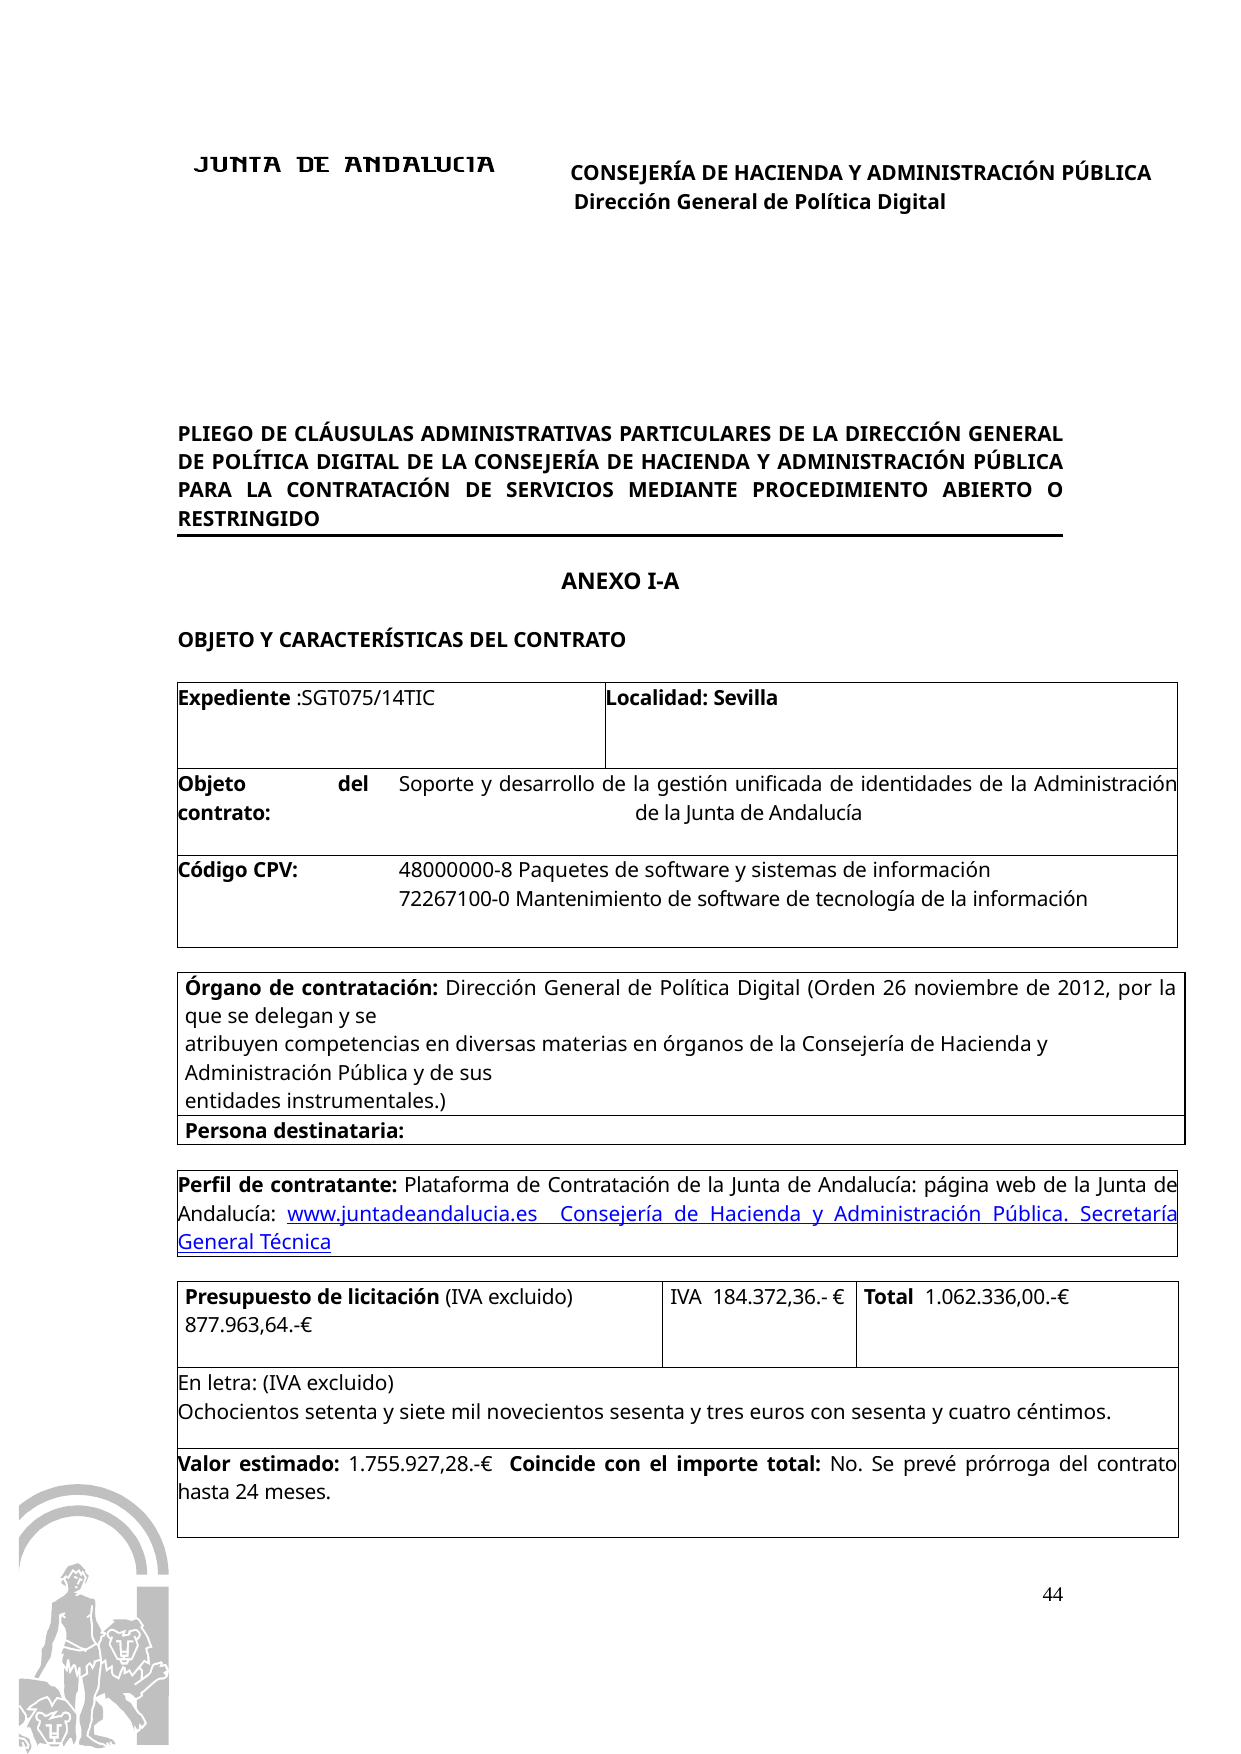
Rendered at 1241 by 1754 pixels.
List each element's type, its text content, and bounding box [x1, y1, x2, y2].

table_cell Código CPV: [178, 856, 369, 947]
table_cell [178, 1506, 1178, 1537]
table_cell Persona destinataria: [178, 1116, 1184, 1144]
table_header Localidad: Sevilla [606, 683, 1177, 768]
table_header IVA 184.372,36.- € [663, 1282, 856, 1367]
table_header Órgano de contratación: Dirección General de Política Digital (Orden 26 noviembre de 2012, por la que se delegan y se atribuyen competencias en diversas materias en órganos de la Consejería de Hacienda y Administración Pública y de sus entidades instrumentales.) [178, 973, 1184, 1115]
table_cell Valor estimado: 1.755.927,28.-€ Coincide con el importe total: No. Se prevé prórroga del contrato hasta 24 meses. [178, 1449, 1178, 1506]
text PLIEGO DE CLÁUSULAS ADMINISTRATIVAS PARTICULARES DE LA DIRECCIÓN GENERAL DE POLÍTICA DIGITAL DE LA CONSEJERÍA DE HACIENDA Y ADMINISTRACIÓN PÚBLICA PARA LA CONTRATACIÓN DE SERVICIOS MEDIANTE PROCEDIMIENTO ABIERTO O RESTRINGIDO [177, 419, 1063, 534]
subtitle OBJETO Y CARACTERÍSTICAS DEL CONTRATO [177, 625, 1063, 653]
table_cell Soporte y desarrollo de la gestión unificada de identidades de la Administración de la Junta de Andalucía [369, 769, 1177, 854]
table_cell Objeto del contrato: [178, 769, 369, 854]
table_header Presupuesto de licitación (IVA excluido) 877.963,64.-€ [178, 1282, 662, 1367]
table_header Expediente :SGT075/14TIC [178, 683, 605, 768]
table_cell En letra: (IVA excluido) Ochocientos setenta y siete mil novecientos sesenta y tres euros con sesenta y cuatro céntimos. [178, 1368, 1178, 1448]
table_header Total 1.062.336,00.-€ [857, 1282, 1178, 1367]
table_header Perfil de contratante: Plataforma de Contratación de la Junta de Andalucía: página web de la Junta de Andalucía: www.juntadeandalucia.es Consejería de Hacienda y Administración Pública. Secretaría General Técnica [178, 1171, 1177, 1256]
subtitle ANEXO I-A [177, 565, 1063, 597]
table_cell 48000000-8 Paquetes de software y sistemas de información 72267100-0 Mantenimiento de software de tecnología de la información [369, 856, 1177, 947]
